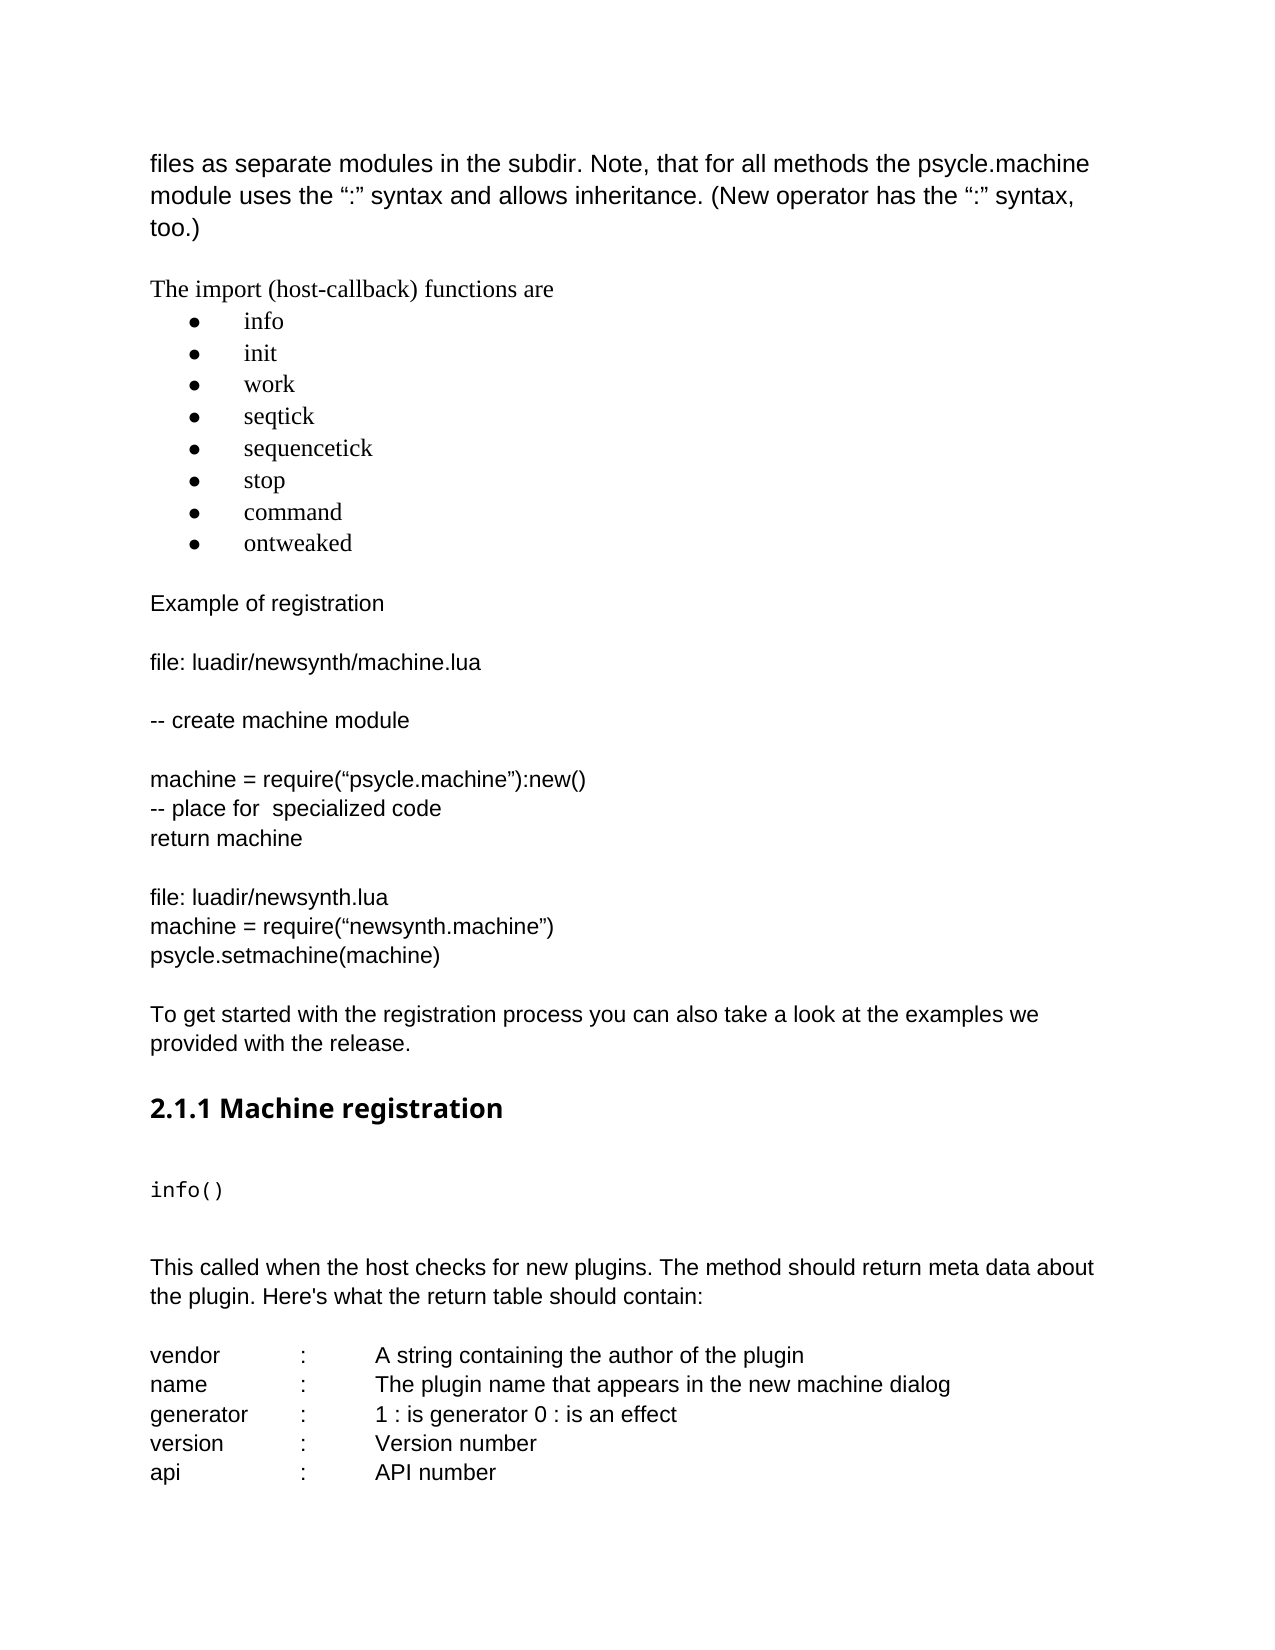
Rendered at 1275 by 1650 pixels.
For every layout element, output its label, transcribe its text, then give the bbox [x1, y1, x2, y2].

text api : API number [150, 1460, 1125, 1486]
text -- create machine module [150, 708, 1125, 734]
list init [187, 339, 1125, 366]
list info [187, 307, 1125, 335]
text files as separate modules in the subdir. Note, that for all methods the psycle.machine module uses the “:” syntax and allows inheritance. (New operator has the “:” syntax, too.) [150, 150, 1125, 271]
text return machine [150, 826, 1125, 851]
list ontweaked [187, 529, 1125, 557]
text This called when the host checks for new plugins. The method should return meta data about the plugin. Here's what the return table should contain: [150, 1254, 1125, 1309]
text file: luadir/newsynth.lua [150, 884, 1125, 910]
text version : Version number [150, 1431, 1125, 1456]
text psycle.setmachine(machine) [150, 943, 1125, 969]
text 2.1.1 Machine registration [150, 1090, 1125, 1127]
list sequencetick [187, 434, 1125, 462]
text file: luadir/newsynth/machine.lua [150, 649, 1125, 675]
text -- place for specialized code [150, 796, 1125, 822]
text To get started with the registration process you can also take a look at the examples we provided with the release. [150, 1002, 1125, 1057]
text machine = require(“psycle.machine”):new() [150, 767, 1125, 792]
text generator : 1 : is generator 0 : is an effect [150, 1401, 1125, 1427]
list command [187, 498, 1125, 525]
text machine = require(“newsynth.machine”) [150, 914, 1125, 939]
text Example of registration [150, 591, 1125, 616]
text name : The plugin name that appears in the new machine dialog [150, 1372, 1125, 1397]
text info() [150, 1175, 1125, 1242]
list seqtick [187, 402, 1125, 430]
list work [187, 371, 1125, 398]
list stop [187, 466, 1125, 493]
text vendor : A string containing the author of the plugin [150, 1342, 1125, 1368]
text The import (host-callback) functions are [150, 275, 1125, 303]
